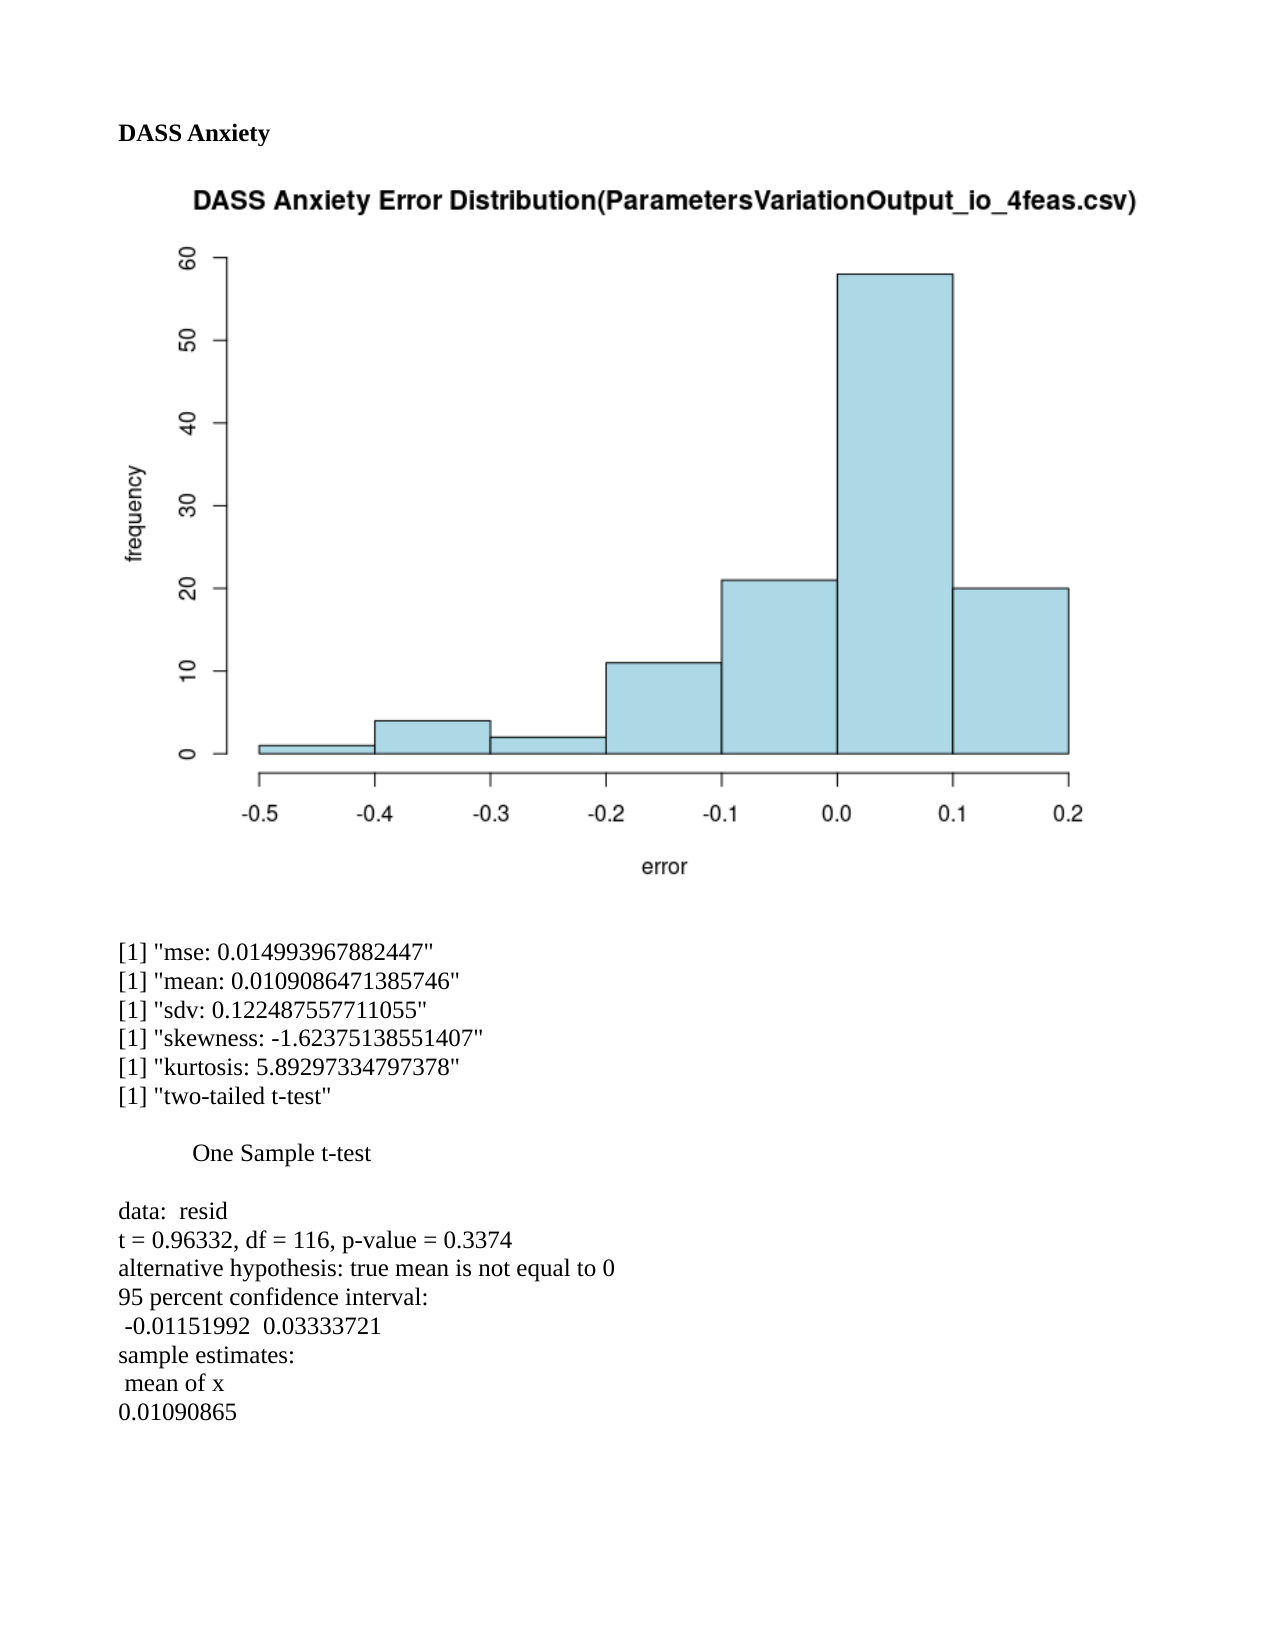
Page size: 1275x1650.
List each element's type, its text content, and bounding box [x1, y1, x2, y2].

text sample estimates: [118, 1340, 1157, 1368]
text 0.01090865 [118, 1397, 1157, 1426]
text [1] "mse: 0.014993967882447" [118, 937, 1157, 966]
text [1] "kurtosis: 5.89297334797378" [118, 1052, 1157, 1081]
text DASS Anxiety [118, 118, 1157, 146]
text One Sample t-test [118, 1138, 1157, 1167]
text [1] "mean: 0.0109086471385746" [118, 966, 1157, 995]
picture [118, 146, 1157, 909]
text [1] "skewness: -1.62375138551407" [118, 1023, 1157, 1052]
text -0.01151992 0.03333721 [118, 1311, 1157, 1340]
text 95 percent confidence interval: [118, 1282, 1157, 1311]
text [1] "two-tailed t-test" [118, 1081, 1157, 1110]
text data: resid [118, 1196, 1157, 1225]
text t = 0.96332, df = 116, p-value = 0.3374 [118, 1225, 1157, 1253]
text [1] "sdv: 0.122487557711055" [118, 995, 1157, 1023]
text mean of x [118, 1368, 1157, 1397]
text alternative hypothesis: true mean is not equal to 0 [118, 1253, 1157, 1282]
